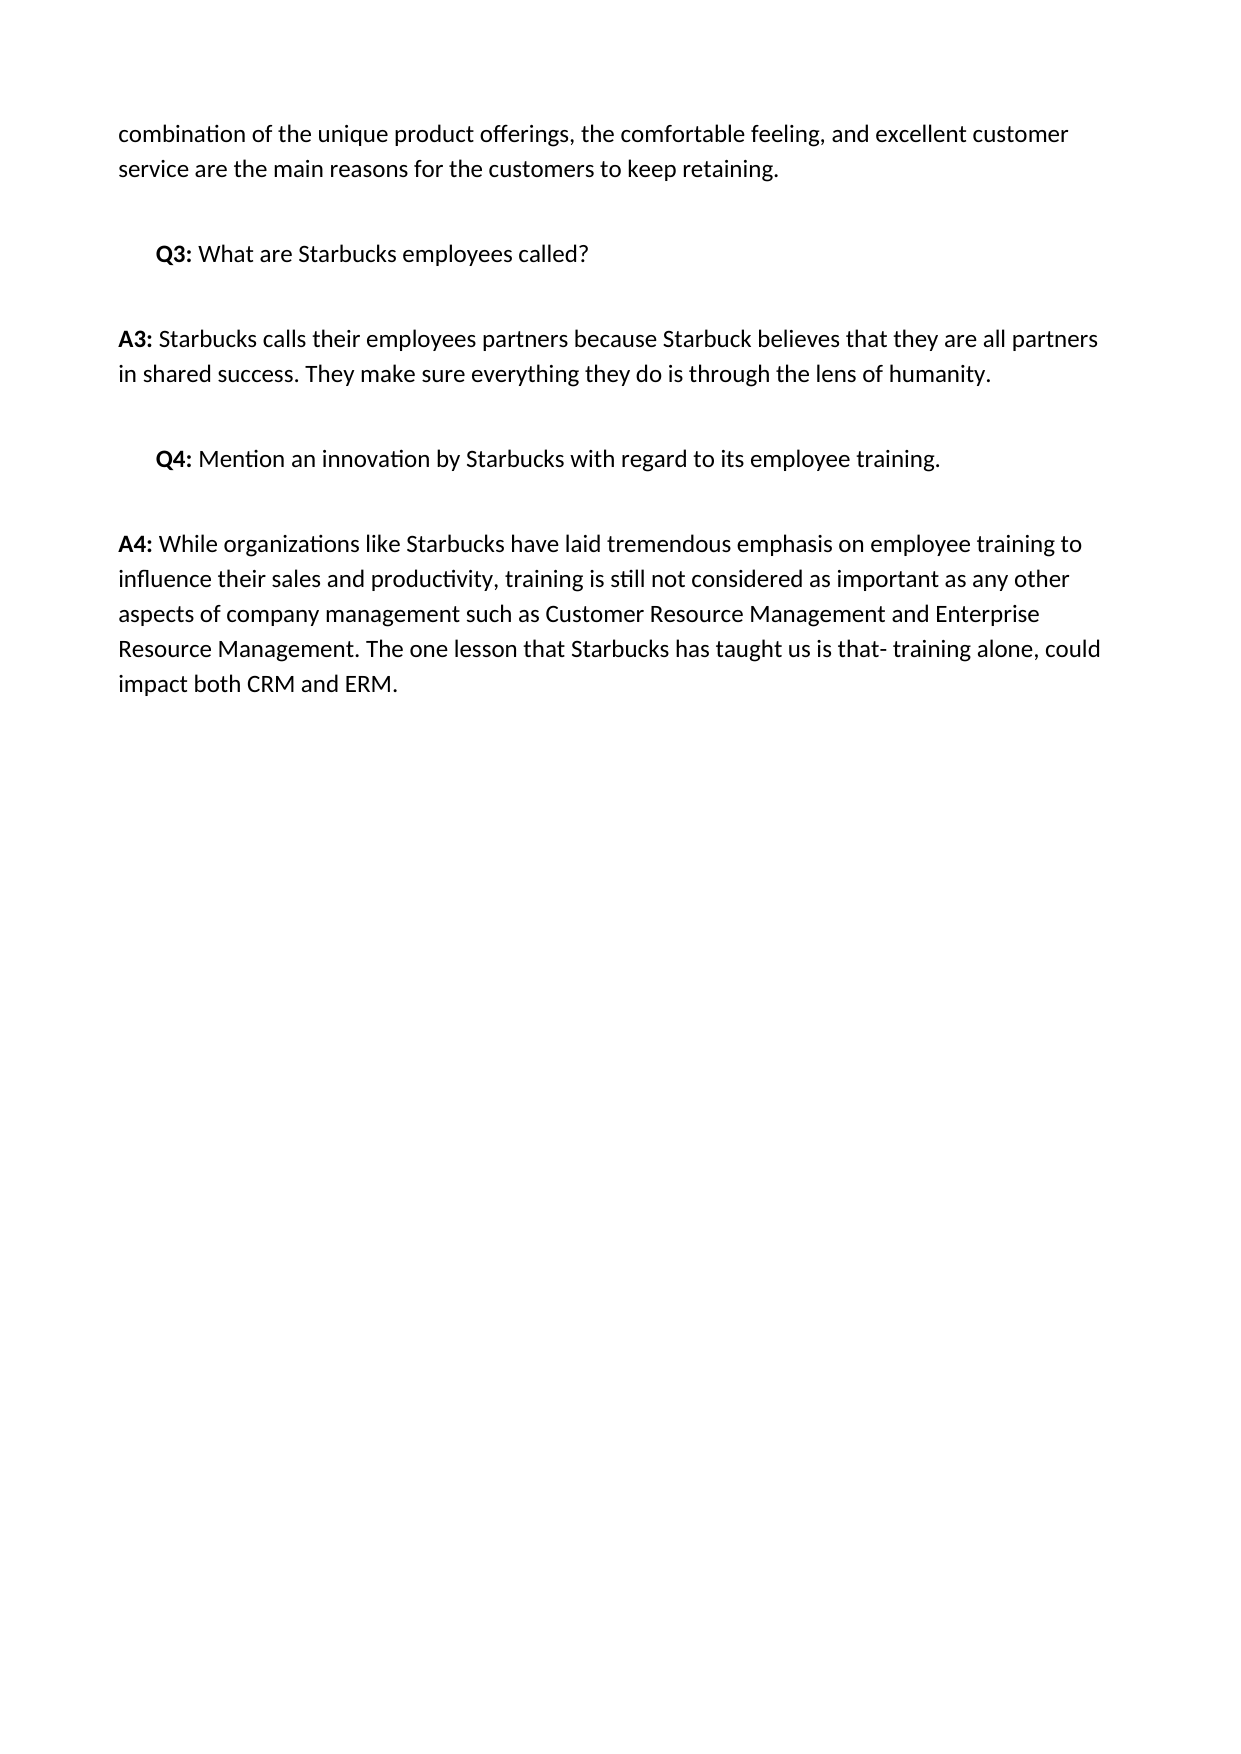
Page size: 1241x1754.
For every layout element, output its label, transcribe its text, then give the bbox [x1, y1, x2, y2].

text combination of the unique product offerings, the comfortable feeling, and excellent customer service are the main reasons for the customers to keep retaining. [118, 118, 1122, 184]
text A4: While organizations like Starbucks have laid tremendous emphasis on employee training to influence their sales and productivity, training is still not considered as important as any other aspects of company management such as Customer Resource Management and Enterprise Resource Management. The one lesson that Starbucks has taught us is that- training alone, could impact both CRM and ERM. [118, 528, 1122, 699]
text Q4: Mention an innovation by Starbucks with regard to its employee training. [156, 443, 1122, 474]
text A3: Starbucks calls their employees partners because Starbuck believes that they are all partners in shared success. They make sure everything they do is through the lens of humanity. [118, 323, 1122, 389]
text Q3: What are Starbucks employees called? [156, 238, 1122, 269]
